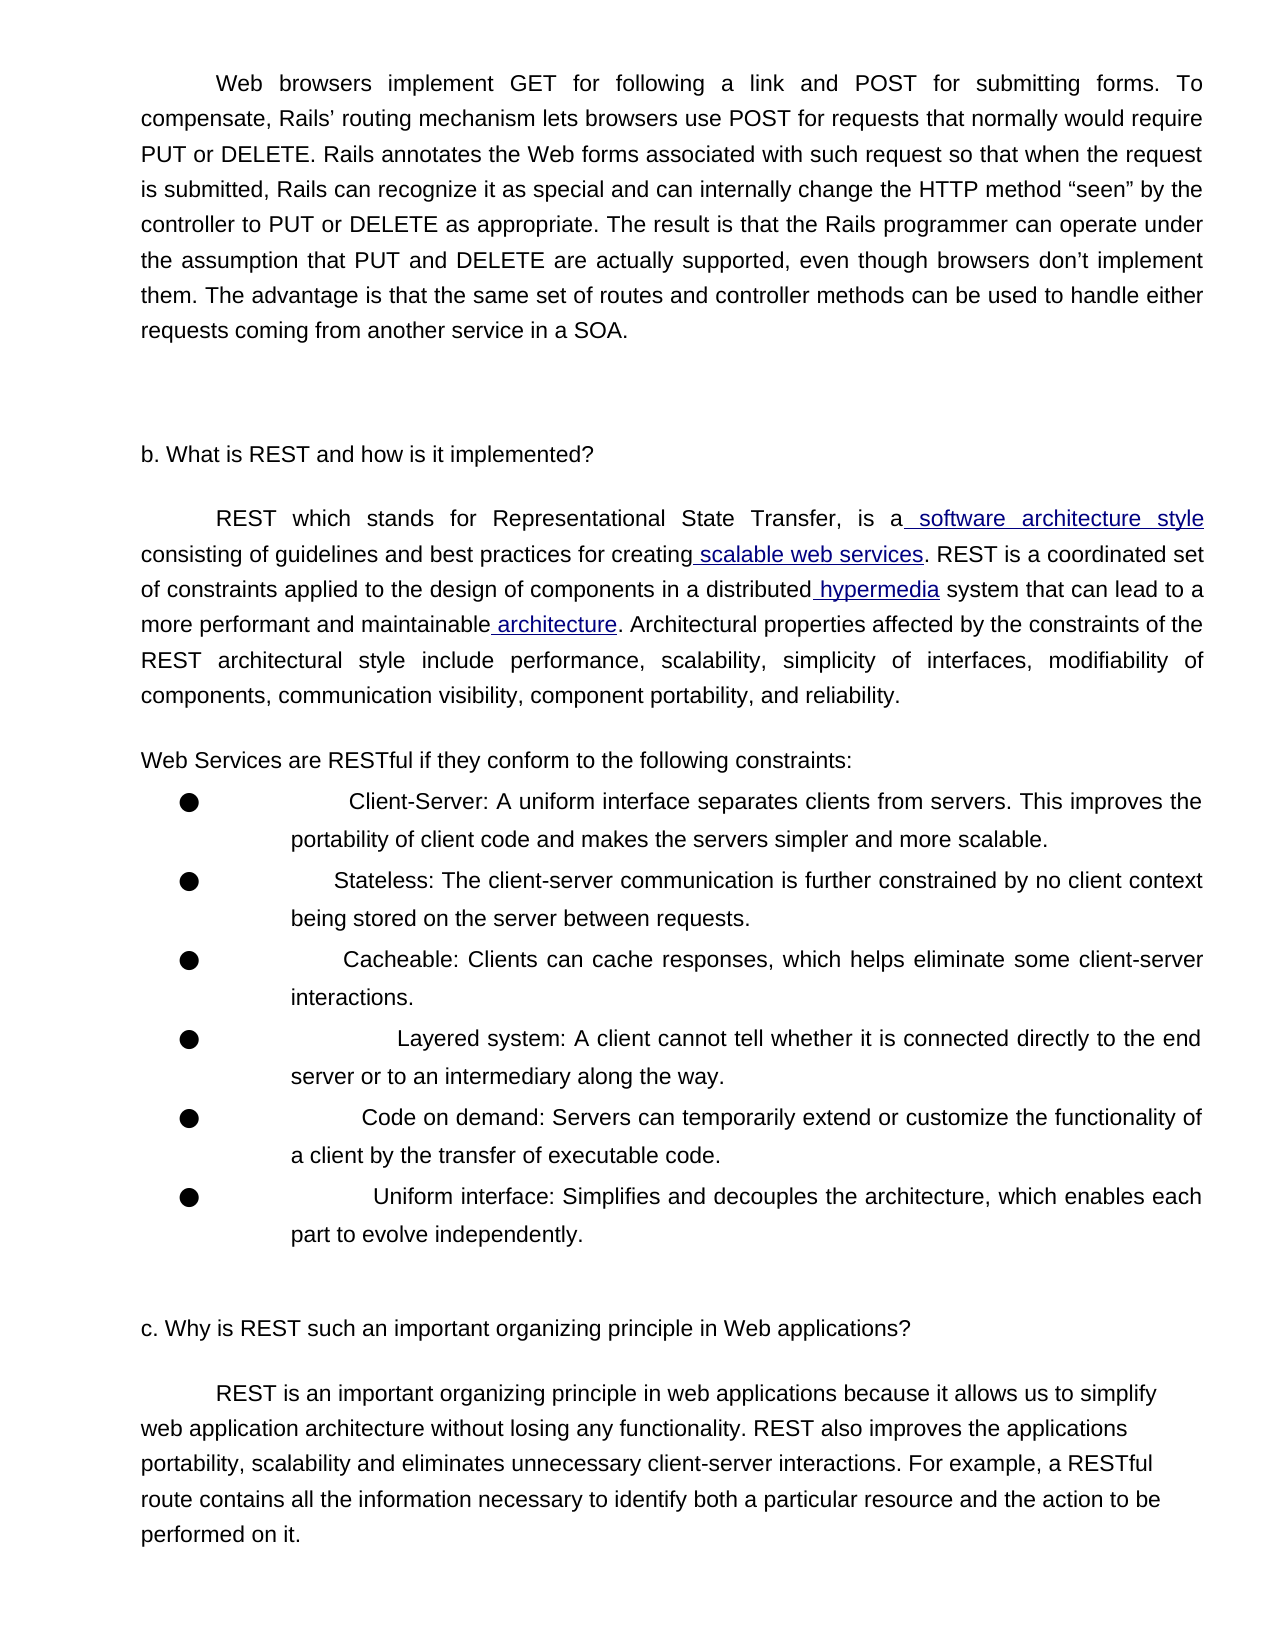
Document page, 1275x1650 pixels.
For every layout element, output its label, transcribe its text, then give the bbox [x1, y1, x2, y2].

list Stateless: The client-server communication is further constrained by no client context being stored on the server between requests. [178, 862, 1204, 931]
text Web Services are RESTful if they conform to the following constraints: [141, 747, 1204, 773]
list Uniform interface: Simplifies and decouples the architecture, which enables each part to evolve independently. [178, 1178, 1204, 1247]
text REST which stands for Representational State Transfer, is a software architecture style consisting of guidelines and best practices for creating scalable web services. REST is a coordinated set of constraints applied to the design of components in a distributed hypermedia system that can lead to a more performant and maintainable architecture. Architectural properties affected by the constraints of the REST architectural style include performance, scalability, simplicity of interfaces, modifiability of components, communication visibility, component portability, and reliability. [141, 506, 1204, 708]
text b. What is REST and how is it implemented? [141, 441, 1204, 467]
text REST is an important organizing principle in web applications because it allows us to simplify web application architecture without losing any functionality. REST also improves the applications portability, scalability and eliminates unnecessary client-server interactions. For example, a RESTful route contains all the information necessary to identify both a particular resource and the action to be performed on it. [141, 1381, 1204, 1547]
text Web browsers implement GET for following a link and POST for submitting forms. To compensate, Rails’ routing mechanism lets browsers use POST for requests that normally would require PUT or DELETE. Rails annotates the Web forms associated with such request so that when the request is submitted, Rails can recognize it as special and can internally change the HTTP method “seen” by the controller to PUT or DELETE as appropriate. The result is that the Rails programmer can operate under the assumption that PUT and DELETE are actually supported, even though browsers don’t implement them. The advantage is that the same set of routes and controller methods can be used to handle either requests coming from another service in a SOA. [141, 71, 1204, 344]
list Code on demand: Servers can temporarily extend or customize the functionality of a client by the transfer of executable code. [178, 1099, 1204, 1168]
list Cacheable: Clients can cache responses, which helps eliminate some client-server interactions. [178, 941, 1204, 1010]
list Client-Server: A uniform interface separates clients from servers. This improves the portability of client code and makes the servers simpler and more scalable. [178, 783, 1204, 852]
text c. Why is REST such an important organizing principle in Web applications? [141, 1316, 1204, 1341]
list Layered system: A client cannot tell whether it is connected directly to the end server or to an intermediary along the way. [178, 1020, 1204, 1089]
